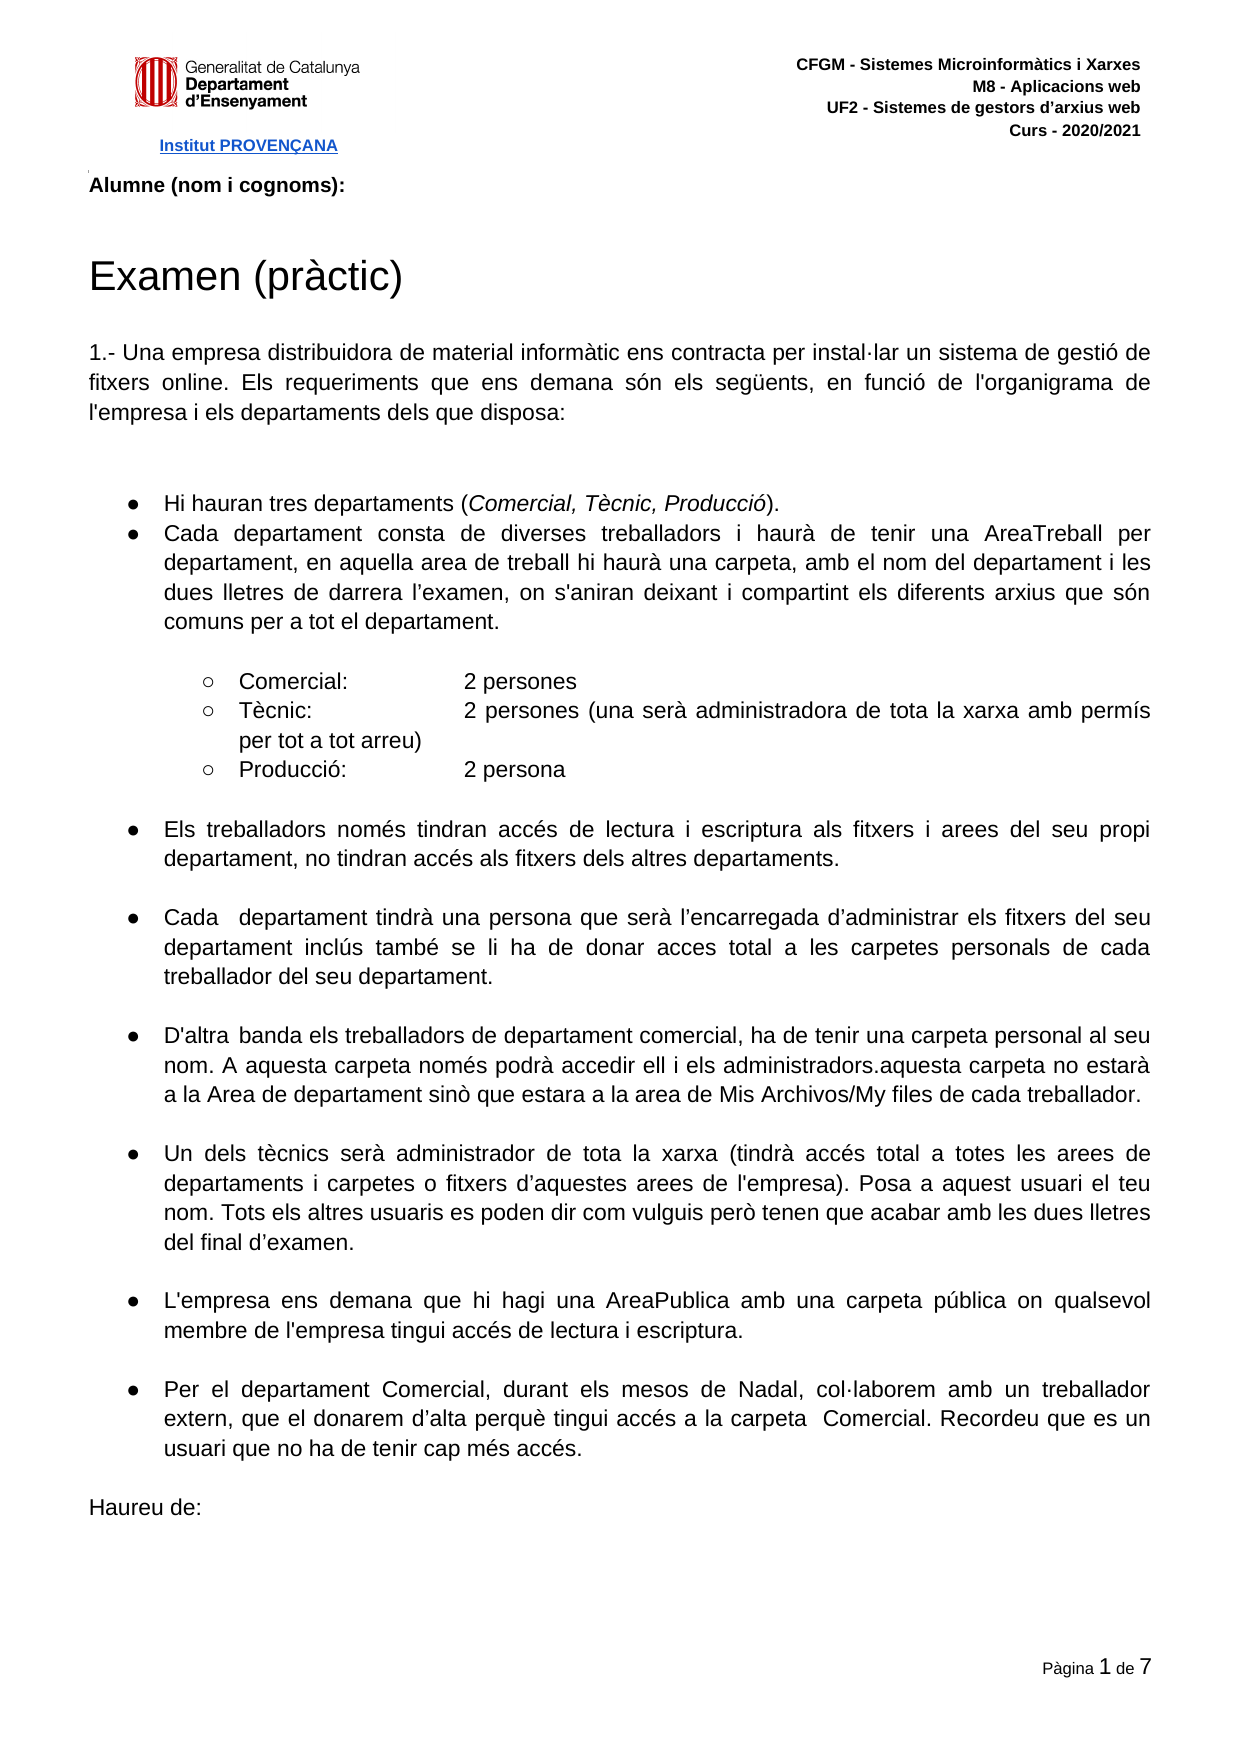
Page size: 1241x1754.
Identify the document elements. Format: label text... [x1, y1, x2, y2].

list D'altra banda els treballadors de departament comercial, ha de tenir una carpeta personal al seu nom. A aquesta carpeta només podrà accedir ell i els administradors.aquesta carpeta no estarà a la Area de departament sinò que estara a la area de Mis Archivos/My files de cada treballador. [126, 1022, 1152, 1107]
list Comercial: 2 persones [201, 668, 1152, 694]
picture [98, 32, 396, 133]
list Cada departament consta de diverses treballadors i haurà de tenir una AreaTreball per departament, en aquella area de treball hi haurà una carpeta, amb el nom del departament i les dues lletres de darrera l’examen, on s'aniran deixant i compartint els diferents arxius que són comuns per a tot el departament. [126, 519, 1152, 634]
list Els treballadors només tindran accés de lectura i escriptura als fitxers i arees del seu propi departament, no tindran accés als fitxers dels altres departaments. [126, 816, 1152, 872]
list L'empresa ens demana que hi hagi una AreaPublica amb una carpeta pública on qualsevol membre de l'empresa tingui accés de lectura i escriptura. [126, 1287, 1152, 1343]
list Hi hauran tres departaments (Comercial, Tècnic, Producció). [126, 490, 1152, 516]
text Alumne (nom i cognoms): [88, 173, 1152, 197]
list Cada departament tindrà una persona que serà l’encarregada d’administrar els fitxers del seu departament inclús també se li ha de donar acces total a les carpetes personals de cada treballador del seu departament. [126, 904, 1152, 989]
list Per el departament Comercial, durant els mesos de Nadal, col·laborem amb un treballador extern, que el donarem d’alta perquè tingui accés a la carpeta Comercial. Recordeu que es un usuari que no ha de tenir cap més accés. [126, 1376, 1152, 1461]
text 1.- Una empresa distribuidora de material informàtic ens contracta per instal·lar un sistema de gestió de fitxers online. Els requeriments que ens demana són els següents, en funció de l'organigrama de l'empresa i els departaments dels que disposa: [88, 339, 1152, 426]
list Tècnic: 2 persones (una serà administradora de tota la xarxa amb permís per tot a tot arreu) [201, 697, 1152, 753]
list Un dels tècnics serà administrador de tota la xarxa (tindrà accés total a totes les arees de departaments i carpetes o fitxers d’aquestes arees de l'empresa). Posa a aquest usuari el teu nom. Tots els altres usuaris es poden dir com vulguis però tenen que acabar amb les dues lletres del final d’examen. [126, 1140, 1152, 1255]
text Haureu de: [88, 1494, 1152, 1520]
subtitle Examen (pràctic) [88, 251, 1152, 299]
list Producció: 2 persona [201, 756, 1152, 782]
